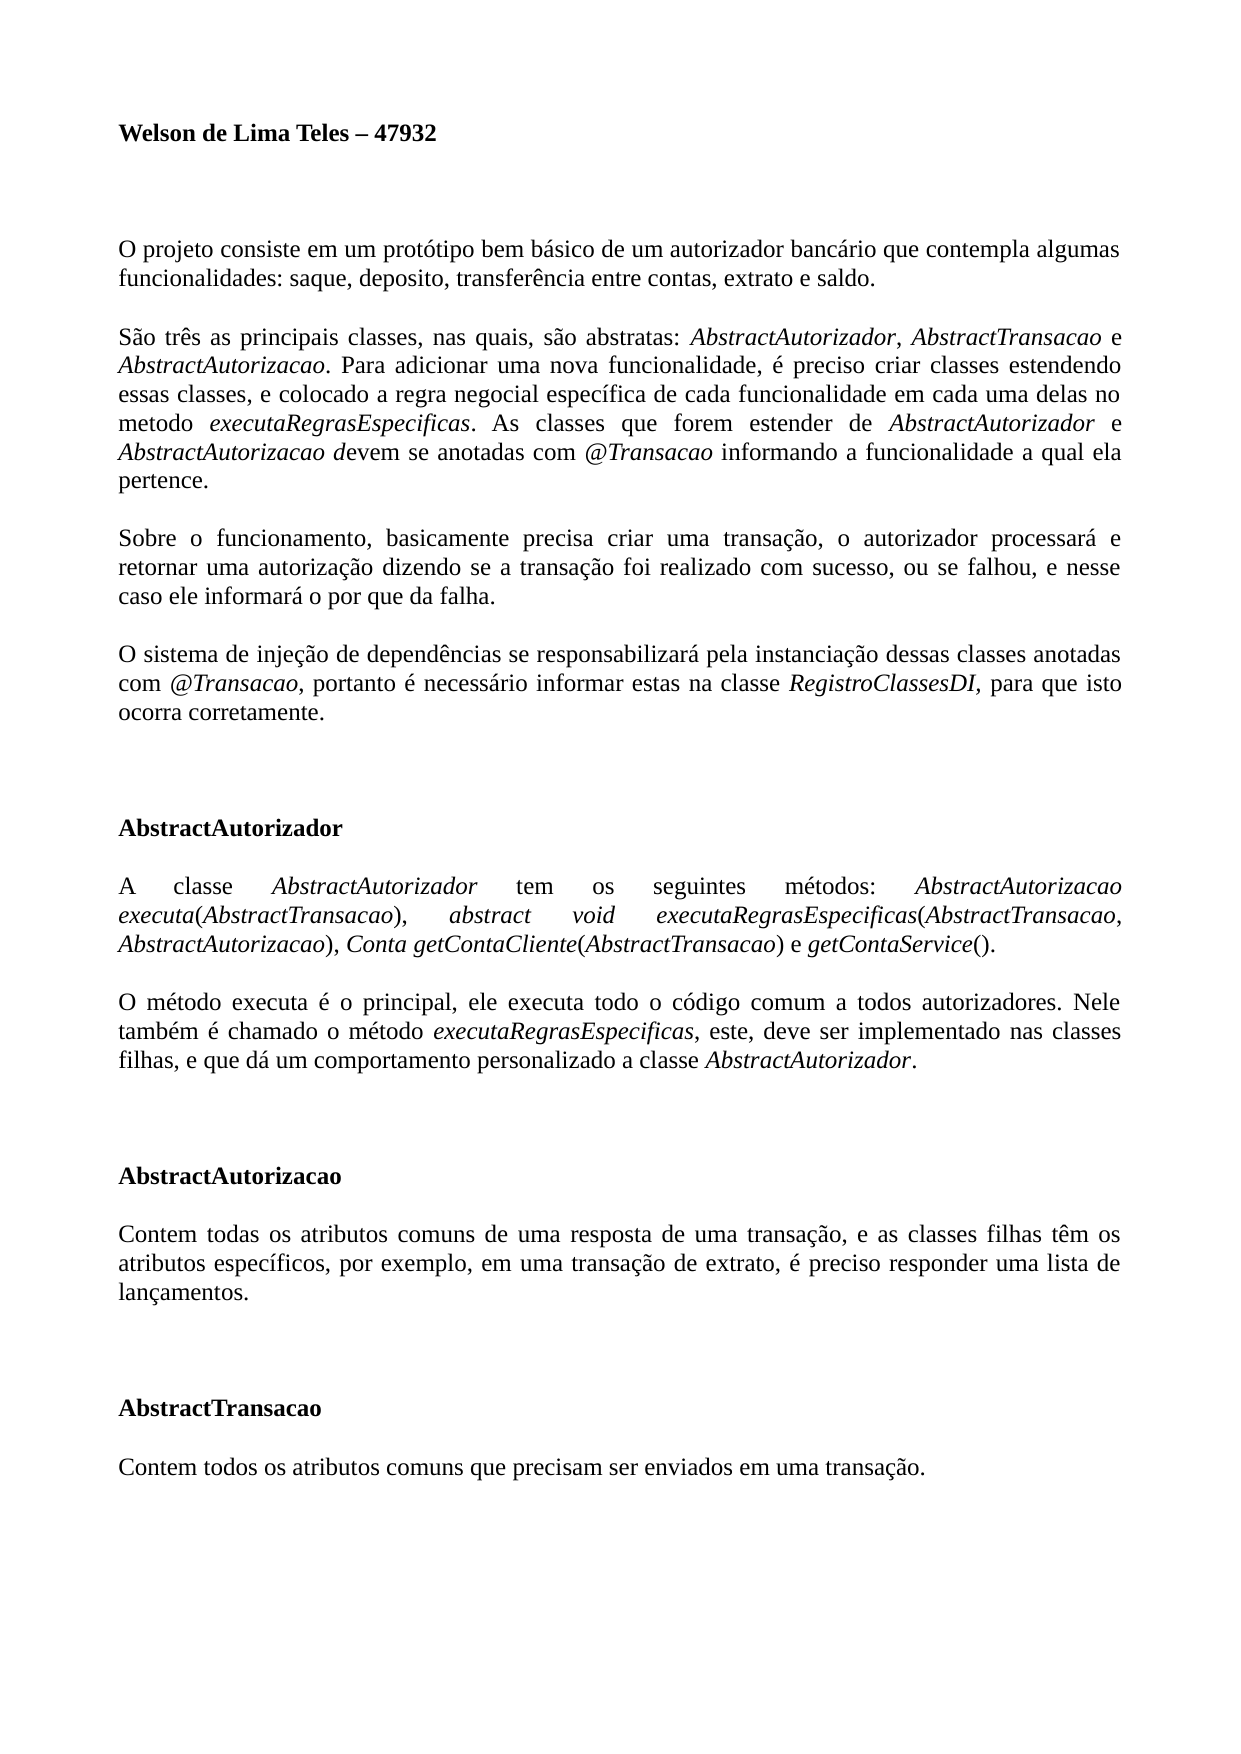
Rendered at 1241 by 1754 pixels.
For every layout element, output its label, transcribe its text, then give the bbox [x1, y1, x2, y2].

text A classe AbstractAutorizador tem os seguintes métodos: AbstractAutorizacao executa(AbstractTransacao), abstract void executaRegrasEspecificas(AbstractTransacao, AbstractAutorizacao), Conta getContaCliente(AbstractTransacao) e getContaService(). [118, 871, 1122, 958]
text Welson de Lima Teles – 47932 [118, 118, 1122, 147]
text AbstractTransacao [118, 1393, 1122, 1422]
text São três as principais classes, nas quais, são abstratas: AbstractAutorizador, AbstractTransacao e AbstractAutorizacao. Para adicionar uma nova funcionalidade, é preciso criar classes estendendo essas classes, e colocado a regra negocial específica de cada funcionalidade em cada uma delas no metodo executaRegrasEspecificas. As classes que forem estender de AbstractAutorizador e AbstractAutorizacao devem se anotadas com @Transacao informando a funcionalidade a qual ela pertence. [118, 322, 1122, 494]
text AbstractAutorizador [118, 813, 1122, 842]
text O sistema de injeção de dependências se responsabilizará pela instanciação dessas classes anotadas com @Transacao, portanto é necessário informar estas na classe RegistroClassesDI, para que isto ocorra corretamente. [118, 639, 1122, 726]
text Contem todos os atributos comuns que precisam ser enviados em uma transação. [118, 1452, 1122, 1480]
text Sobre o funcionamento, basicamente precisa criar uma transação, o autorizador processará e retornar uma autorização dizendo se a transação foi realizado com sucesso, ou se falhou, e nesse caso ele informará o por que da falha. [118, 523, 1122, 610]
text O projeto consiste em um protótipo bem básico de um autorizador bancário que contempla algumas funcionalidades: saque, deposito, transferência entre contas, extrato e saldo. [118, 234, 1122, 292]
text Contem todas os atributos comuns de uma resposta de uma transação, e as classes filhas têm os atributos específicos, por exemplo, em uma transação de extrato, é preciso responder uma lista de lançamentos. [118, 1219, 1122, 1306]
text AbstractAutorizacao [118, 1161, 1122, 1190]
text O método executa é o principal, ele executa todo o código comum a todos autorizadores. Nele também é chamado o método executaRegrasEspecificas, este, deve ser implementado nas classes filhas, e que dá um comportamento personalizado a classe AbstractAutorizador. [118, 987, 1122, 1073]
